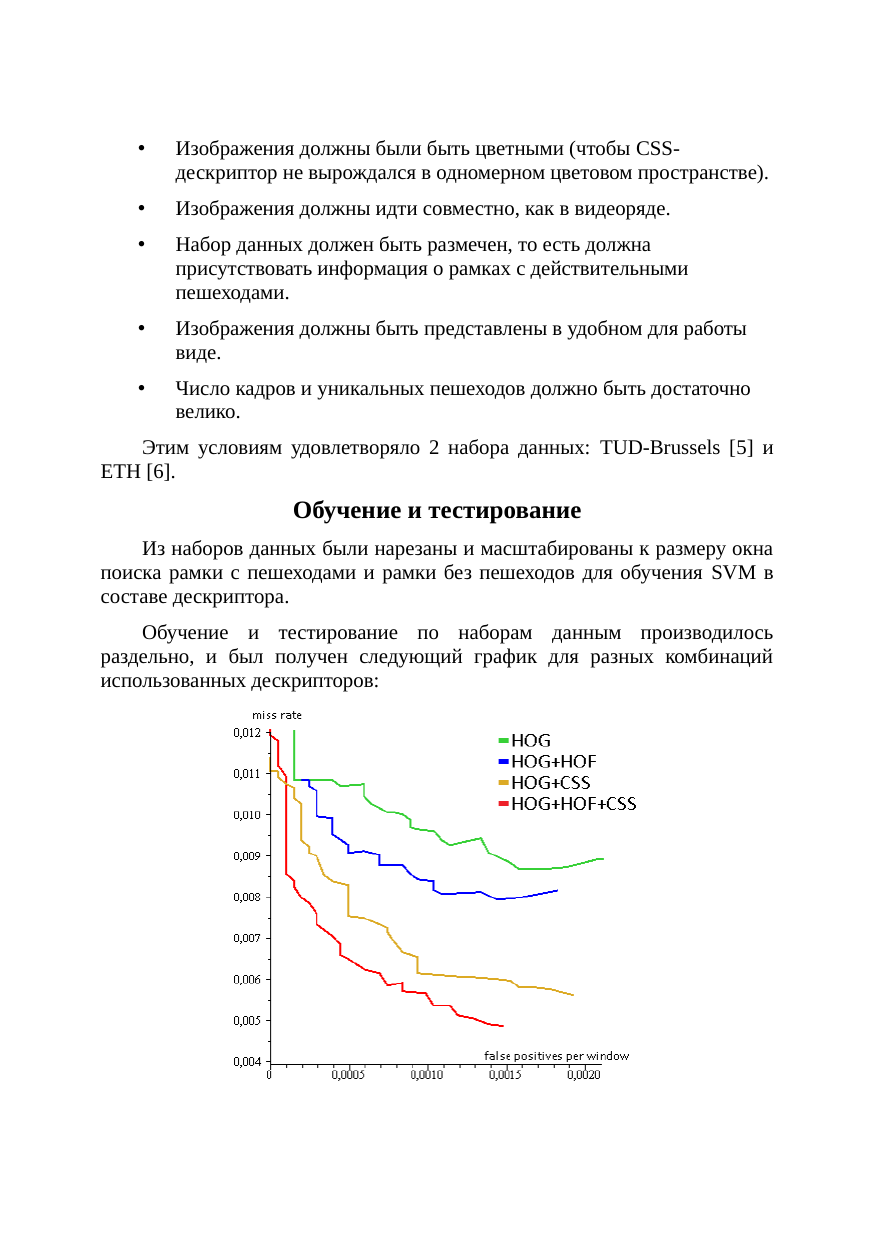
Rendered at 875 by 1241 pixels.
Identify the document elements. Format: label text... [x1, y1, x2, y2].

text Этим условиям удовлетворяло 2 набора данных: TUD-Brussels [5] и ETH [6]. [100, 435, 774, 483]
text Обучение и тестирование по наборам данным производилось раздельно, и был получен следующий график для разных комбинаций использованных дескрипторов: [100, 620, 774, 692]
text Из наборов данных были нарезаны и масштабированы к размеру окна поиска рамки с пешеходами и рамки без пешеходов для обучения SVM в составе дескриптора. [100, 536, 774, 608]
list Число кадров и уникальных пешеходов должно быть достаточно велико. [138, 375, 774, 423]
text Обучение и тестирование [100, 495, 774, 524]
list Изображения должны быть представлены в удобном для работы виде. [138, 316, 774, 364]
picture [220, 703, 654, 1092]
list Изображения должны идти совместно, как в видеоряде. [138, 196, 774, 220]
list Набор данных должен быть размечен, то есть должна присутствовать информация о рамках с действительными пешеходами. [138, 232, 774, 304]
list Изображения должны были быть цветными (чтобы CSS-дескриптор не вырождался в одномерном цветовом пространстве). [138, 136, 774, 184]
